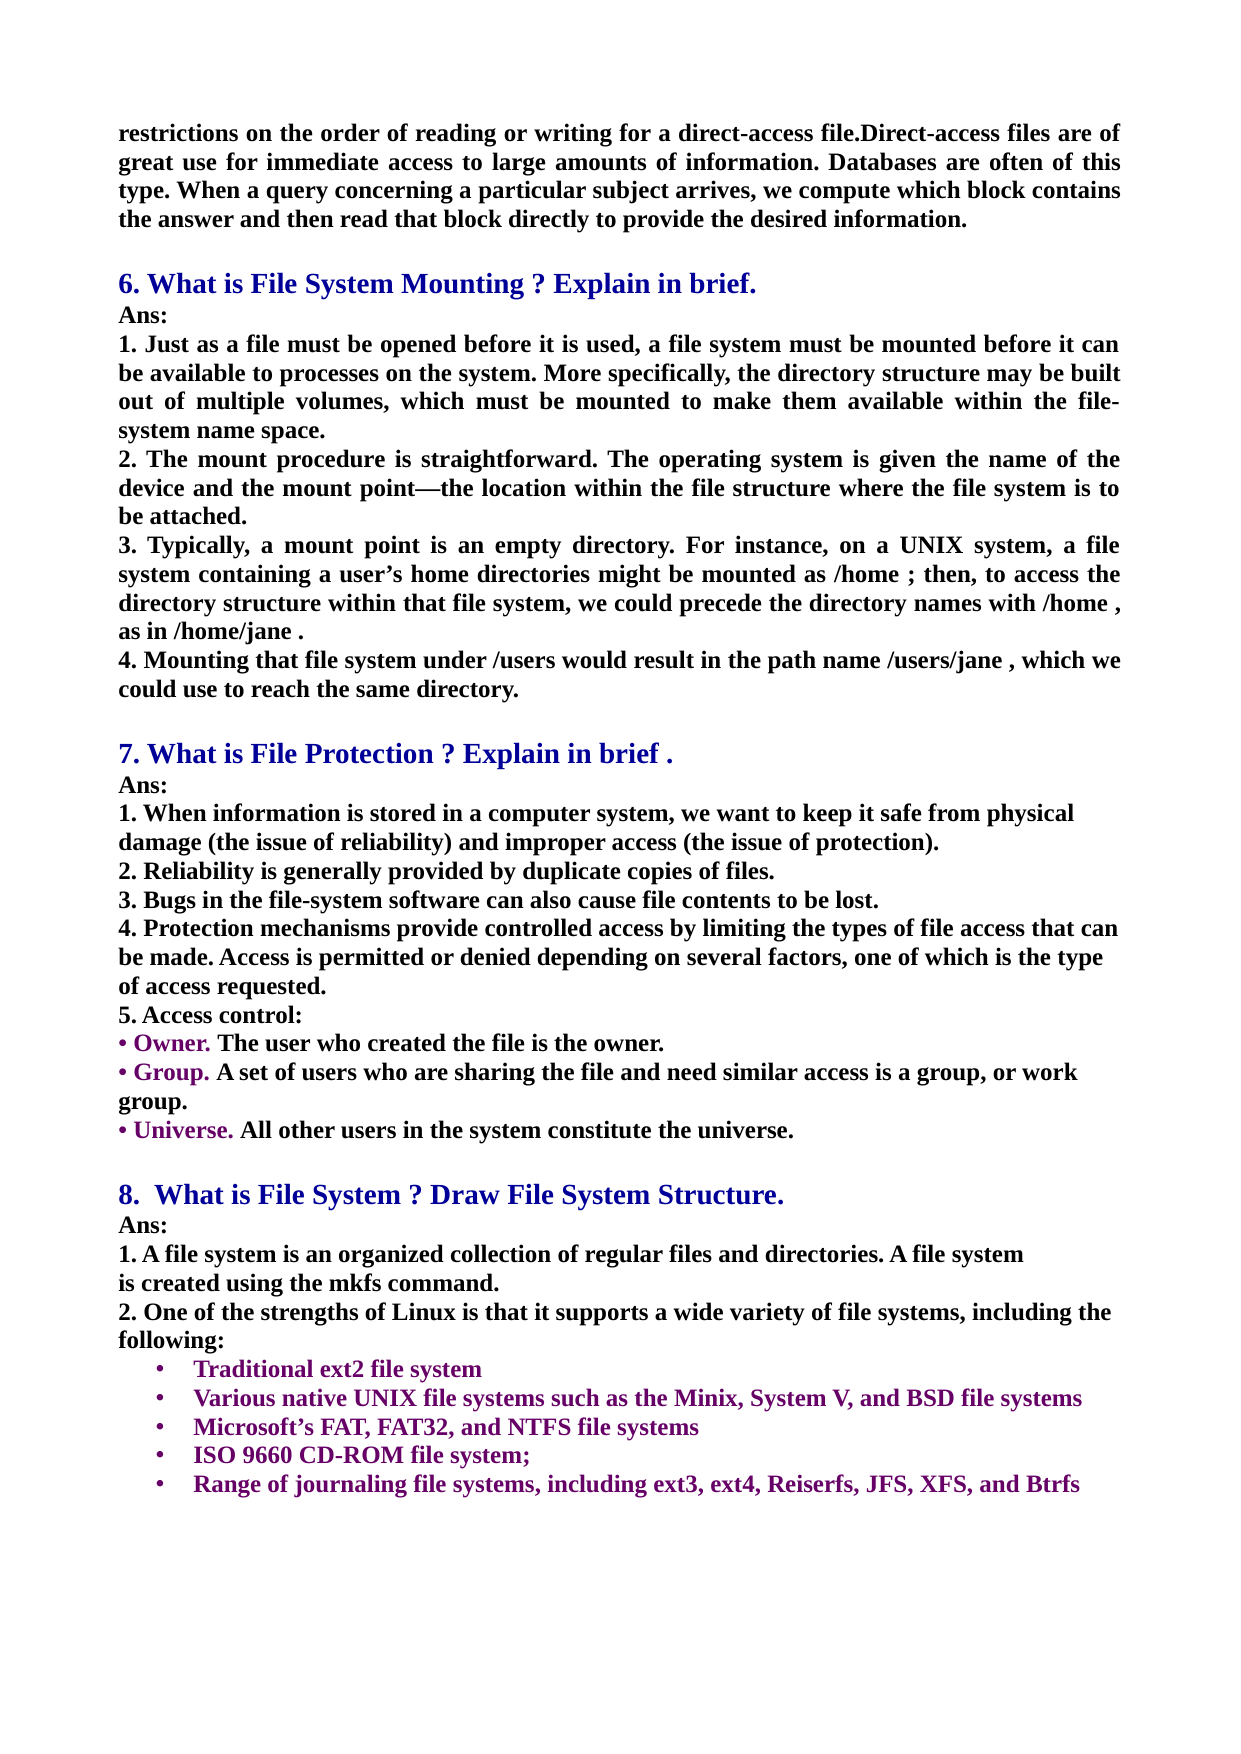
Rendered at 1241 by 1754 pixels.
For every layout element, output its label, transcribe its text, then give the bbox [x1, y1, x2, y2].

text 6. What is File System Mounting ? Explain in brief. [118, 267, 1122, 300]
text 1. A file system is an organized collection of regular files and directories. A file system [118, 1239, 1122, 1268]
text Ans: [118, 770, 1122, 798]
text restrictions on the order of reading or writing for a direct-access file.Direct-access files are of great use for immediate access to large amounts of information. Databases are often of this type. When a query concerning a particular subject arrives, we compute which block contains the answer and then read that block directly to provide the desired information. [118, 118, 1122, 233]
text • Owner. The user who created the file is the owner. [118, 1028, 1122, 1057]
text • Group. A set of users who are sharing the file and need similar access is a group, or work group. [118, 1057, 1122, 1115]
text 1. When information is stored in a computer system, we want to keep it safe from physical damage (the issue of reliability) and improper access (the issue of protection). [118, 798, 1122, 856]
text • Universe. All other users in the system constitute the universe. [118, 1115, 1122, 1143]
text 4. Protection mechanisms provide controlled access by limiting the types of file access that can be made. Access is permitted or denied depending on several factors, one of which is the type of access requested. [118, 913, 1122, 1000]
text is created using the mkfs command. [118, 1268, 1122, 1297]
text 1. Just as a file must be opened before it is used, a file system must be mounted before it can be available to processes on the system. More specifically, the directory structure may be built out of multiple volumes, which must be mounted to make them available within the file-system name space. [118, 329, 1122, 444]
text 8. What is File System ? Draw File System Structure. [118, 1177, 1122, 1211]
text 7. What is File Protection ? Explain in brief . [118, 736, 1122, 770]
text 2. The mount procedure is straightforward. The operating system is given the name of the device and the mount point—the location within the file structure where the file system is to be attached. [118, 444, 1122, 530]
text Ans: [118, 1211, 1122, 1239]
text 2. Reliability is generally provided by duplicate copies of files. [118, 856, 1122, 885]
text 4. Mounting that file system under /users would result in the path name /users/jane , which we could use to reach the same directory. [118, 645, 1122, 703]
text 3. Bugs in the file-system software can also cause file contents to be lost. [118, 885, 1122, 913]
text Ans: [118, 300, 1122, 329]
list Traditional ext2 file system [156, 1354, 1122, 1383]
list ISO 9660 CD-ROM file system; [156, 1441, 1122, 1469]
list Various native UNIX file systems such as the Minix, System V, and BSD file systems [156, 1383, 1122, 1412]
text 5. Access control: [118, 1000, 1122, 1028]
text 2. One of the strengths of Linux is that it supports a wide variety of file systems, including the following: [118, 1297, 1122, 1354]
list Range of journaling file systems, including ext3, ext4, Reiserfs, JFS, XFS, and Btrfs [156, 1469, 1122, 1498]
text 3. Typically, a mount point is an empty directory. For instance, on a UNIX system, a file system containing a user’s home directories might be mounted as /home ; then, to access the directory structure within that file system, we could precede the directory names with /home , as in /home/jane . [118, 530, 1122, 645]
list Microsoft’s FAT, FAT32, and NTFS file systems [156, 1412, 1122, 1441]
